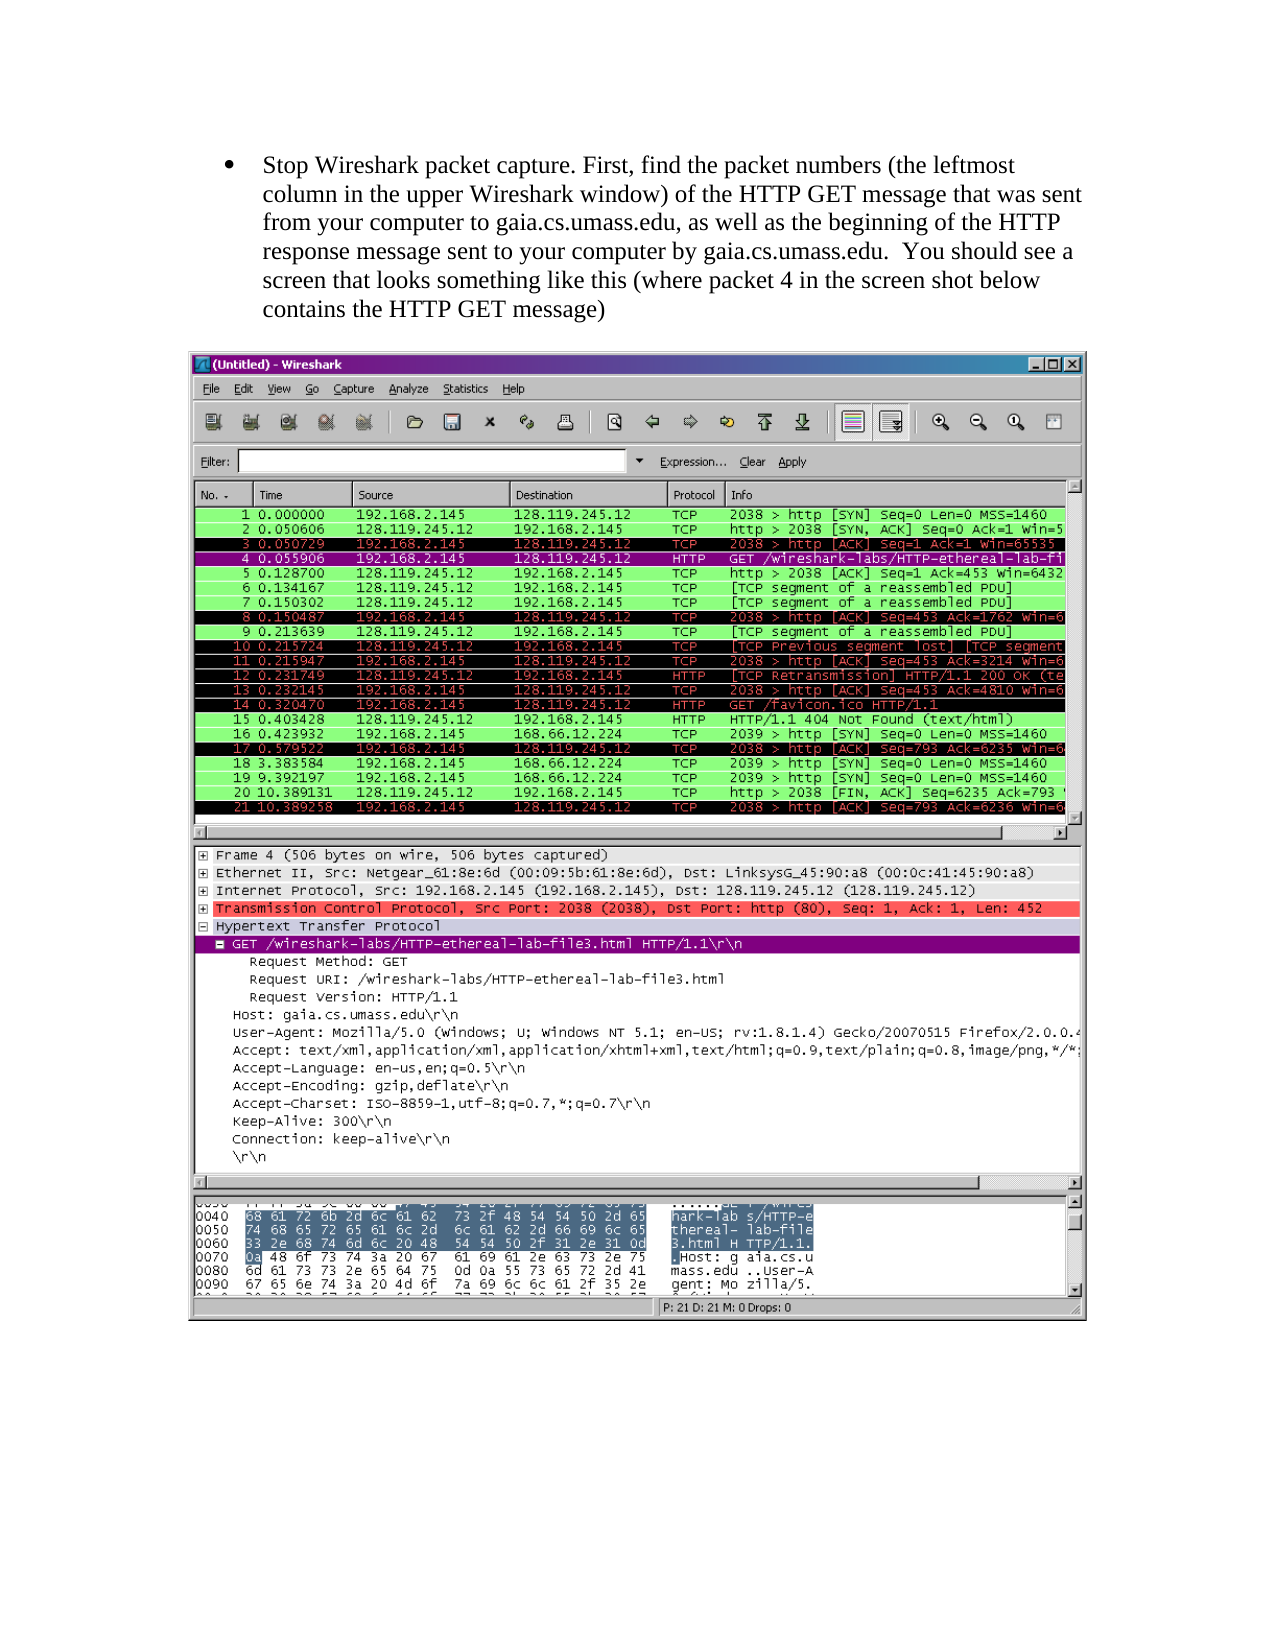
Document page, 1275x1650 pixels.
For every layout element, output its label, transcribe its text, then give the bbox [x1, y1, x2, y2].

list Stop Wireshark packet capture. First, find the packet numbers (the leftmost column in the upper Wireshark window) of the HTTP GET message that was sent from your computer to gaia.cs.umass.edu, as well as the beginning of the HTTP response message sent to your computer by gaia.cs.umass.edu. You should see a screen that looks something like this (where packet 4 in the screen shot below contains the HTTP GET message) [225, 150, 1087, 322]
picture [188, 351, 1087, 1321]
